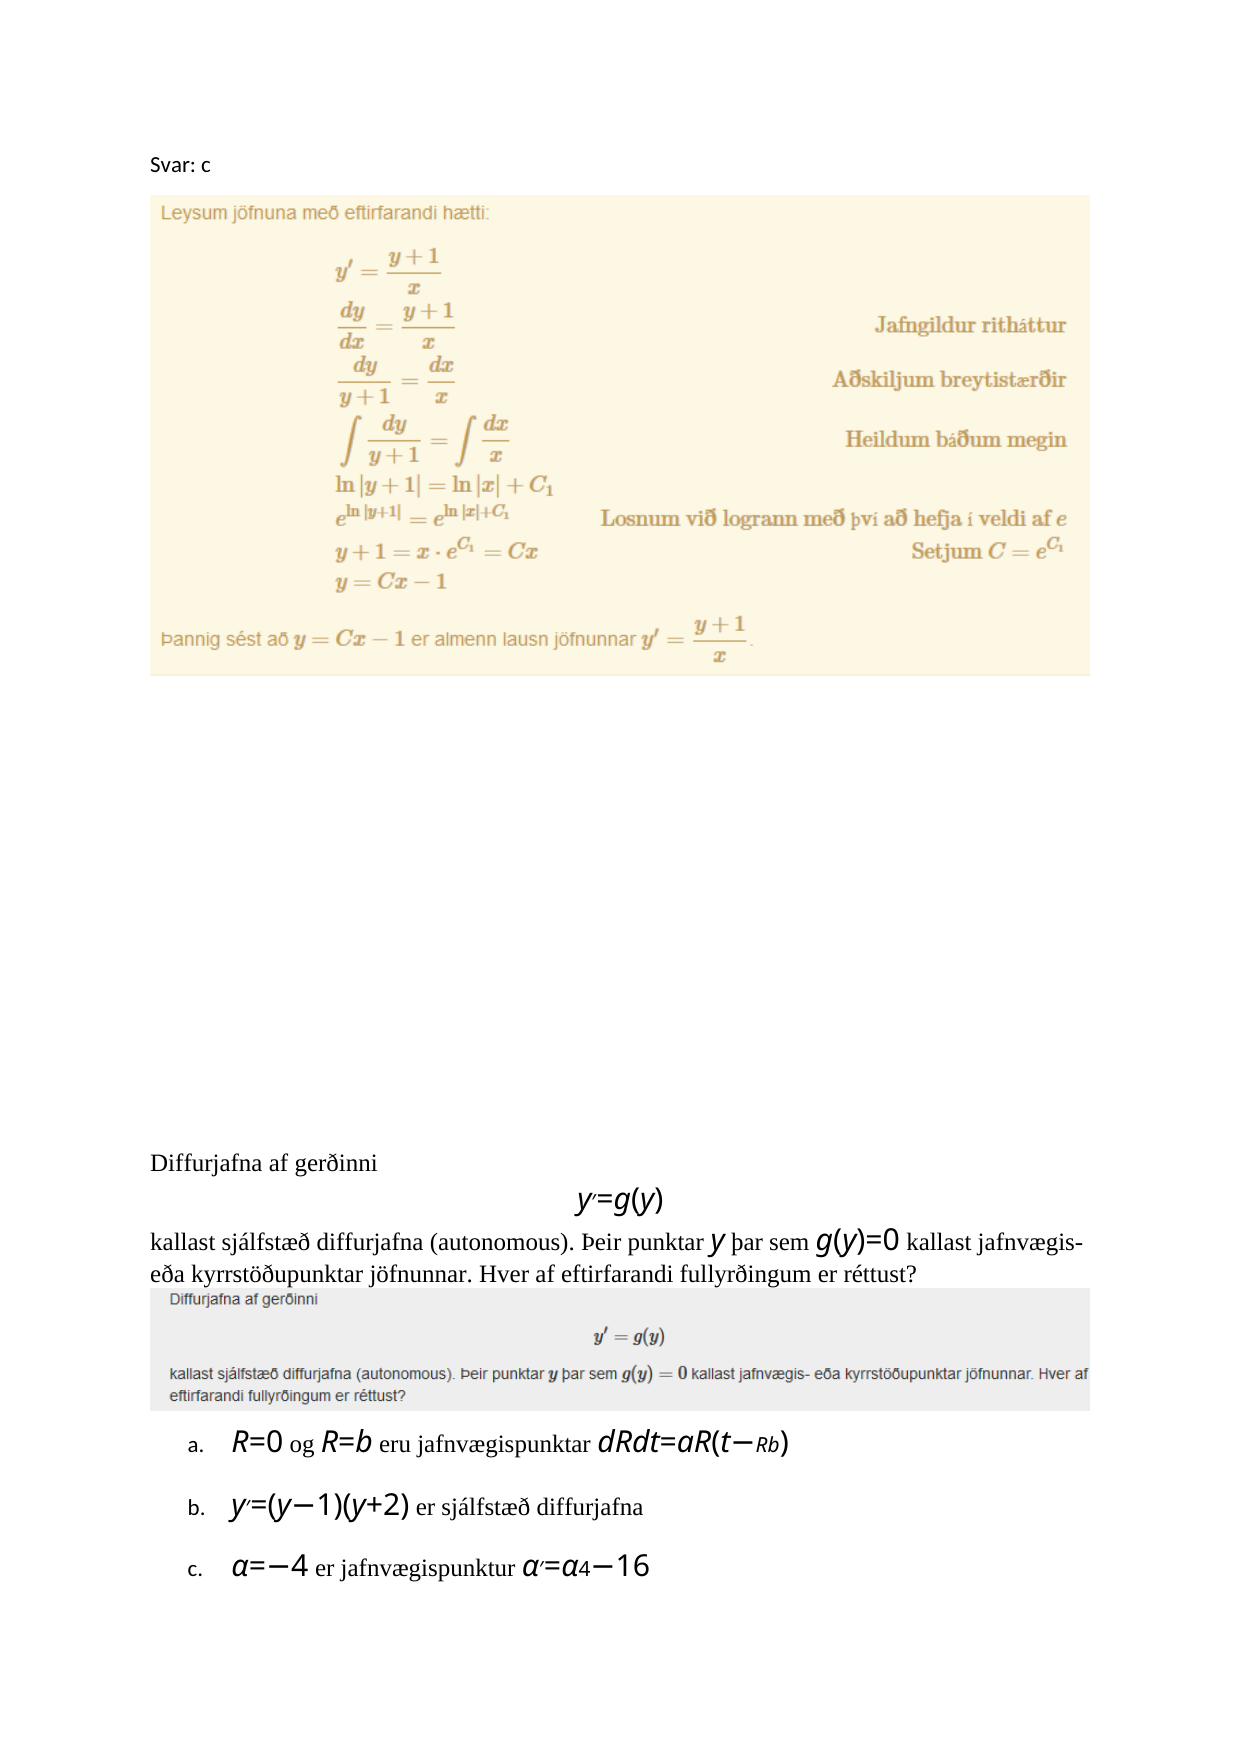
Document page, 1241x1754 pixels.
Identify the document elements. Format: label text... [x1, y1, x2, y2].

picture [150, 195, 1091, 676]
list y′=(y−1)(y+2) er sjálfstæð diffurjafna [187, 1483, 1090, 1524]
text kallast sjálfstæð diffurjafna (autonomous). Þeir punktar y þar sem g(y)=0 kallast jafnvægis- eða kyrrstöðupunktar jöfnunnar. Hver af eftirfarandi fullyrðingum er réttust? [150, 1218, 1090, 1288]
list R=0 og R=b eru jafnvægispunktar dRdt=aR(t−Rb) [187, 1421, 1090, 1462]
list α=−4 er jafnvægispunktur α′=α4−16 [187, 1544, 1090, 1586]
picture [150, 1288, 1091, 1411]
text y′=g(y) [150, 1177, 1090, 1218]
text Svar: c [150, 150, 1090, 178]
text Diffurjafna af gerðinni [150, 1148, 1090, 1177]
